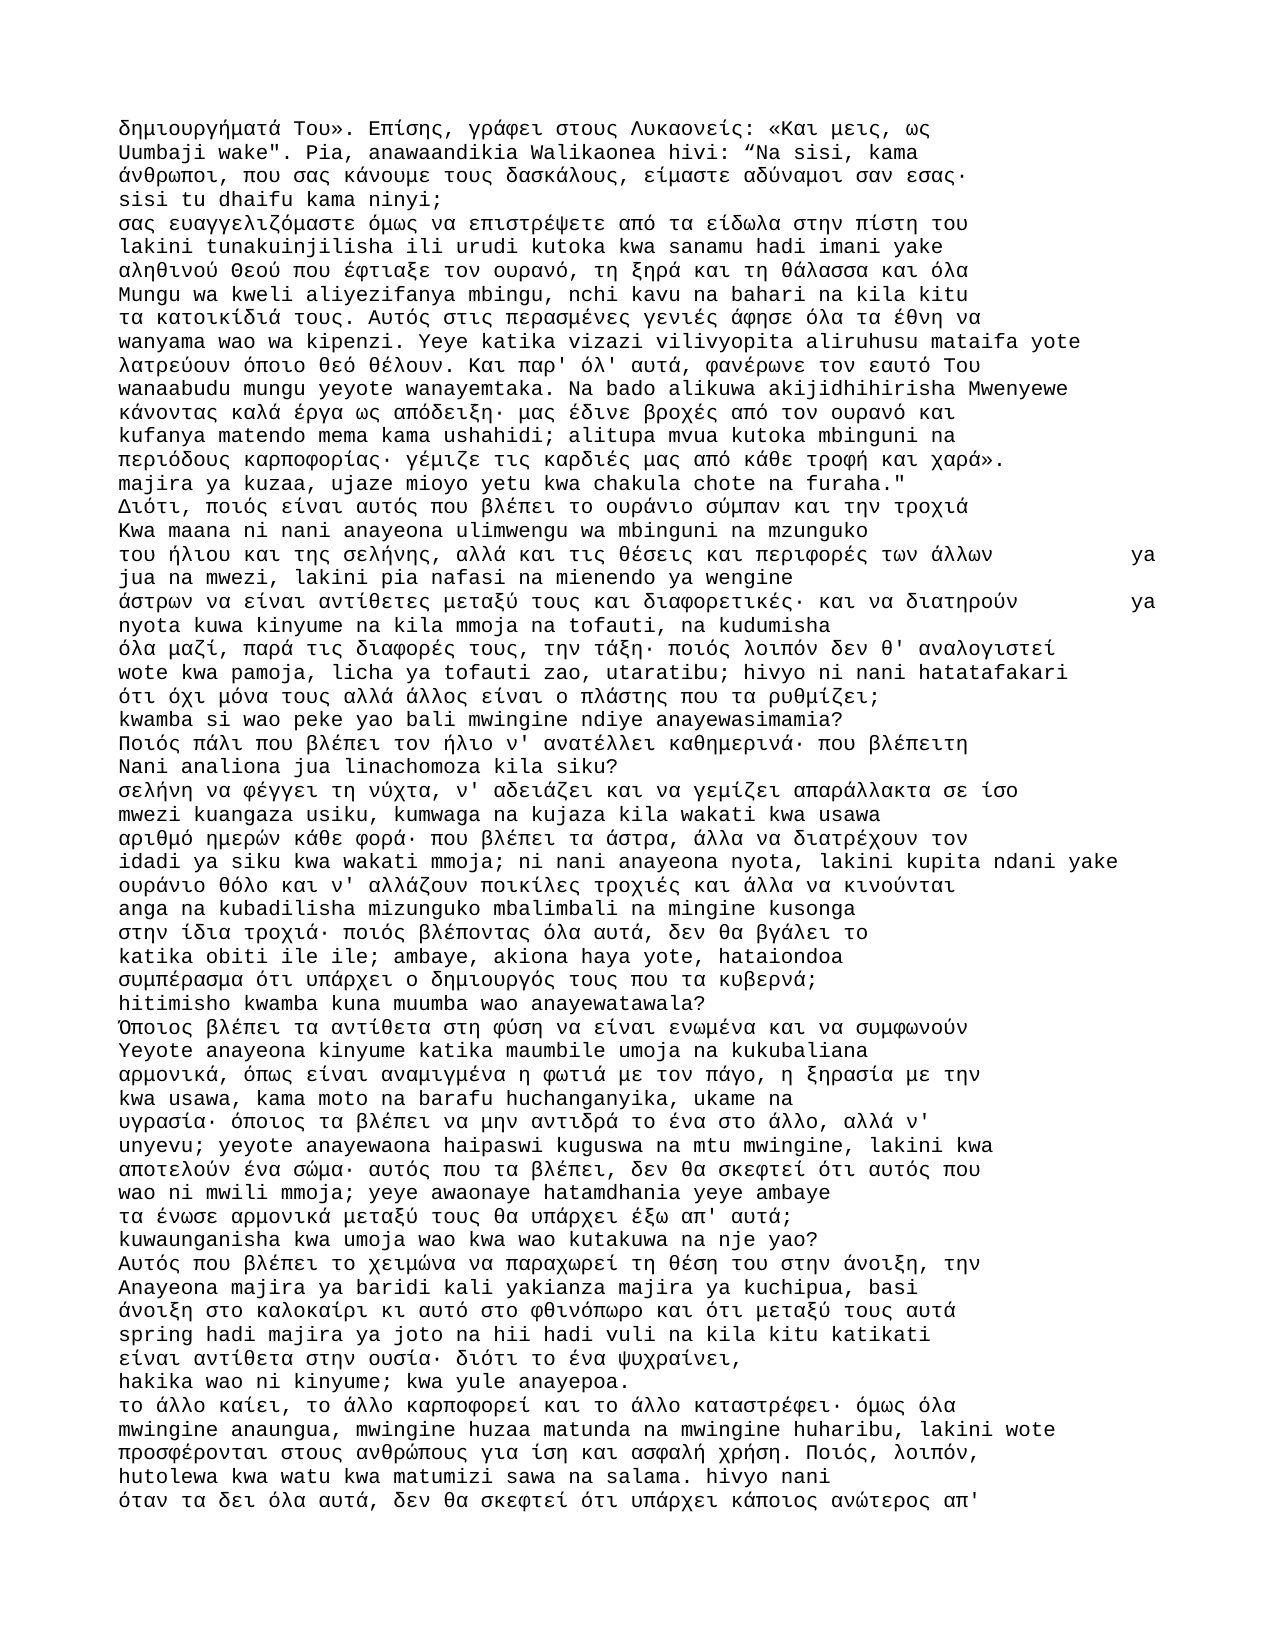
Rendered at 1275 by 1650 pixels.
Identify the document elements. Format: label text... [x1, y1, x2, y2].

text είναι αντίθετα στην ουσία· διότι το ένα ψυχραίνει, hakika wao ni kinyume; kwa yule anayepoa. [118, 1348, 1157, 1395]
text προσφέρονται στους ανθρώπους για ίση και ασφαλή χρήση. Ποιός, λοιπόν, hutolewa kwa watu kwa matumizi sawa na salama. hivyo nani [118, 1442, 1157, 1489]
text ότι όχι μόνα τους αλλά άλλος είναι ο πλάστης που τα ρυθμίζει; kwamba si wao peke yao bali mwingine ndiye anayewasimamia? [118, 686, 1157, 733]
text λατρεύουν όποιο θεό θέλουν. Και παρ' όλ' αυτά, φανέρωνε τον εαυτό Του wanaabudu mungu yeyote wanayemtaka. Na bado alikuwa akijidhihirisha Mwenyewe [118, 354, 1157, 402]
text συμπέρασμα ότι υπάρχει ο δημιουργός τους που τα κυβερνά; hitimisho kwamba kuna muumba wao anayewatawala? [118, 969, 1157, 1017]
text σελήνη να φέγγει τη νύχτα, ν' αδειάζει και να γεμίζει απαράλλακτα σε ίσο mwezi kuangaza usiku, kumwaga na kujaza kila wakati kwa usawa [118, 780, 1157, 827]
text όταν τα δει όλα αυτά, δεν θα σκεφτεί ότι υπάρχει κάποιος ανώτερος απ' [118, 1489, 1157, 1513]
text άνθρωποι, που σας κάνουμε τους δασκάλους, είμαστε αδύναμοι σαν εσας· sisi tu dhaifu kama ninyi; [118, 165, 1157, 213]
text κάνοντας καλά έργα ως απόδειξη· μας έδινε βροχές από τον ουρανό και kufanya matendo mema kama ushahidi; alitupa mvua kutoka mbinguni na [118, 402, 1157, 449]
text Διότι, ποιός είναι αυτός που βλέπει το ουράνιο σύμπαν και την τροχιά Kwa maana ni nani anayeona ulimwengu wa mbinguni na mzunguko [118, 496, 1157, 544]
text περιόδους καρποφορίας· γέμιζε τις καρδιές μας από κάθε τροφή και χαρά». majira ya kuzaa, ujaze mioyo yetu kwa chakula chote na furaha." [118, 449, 1157, 496]
text σας ευαγγελιζόμαστε όμως να επιστρέψετε από τα είδωλα στην πίστη του lakini tunakuinjilisha ili urudi kutoka kwa sanamu hadi imani yake [118, 213, 1157, 260]
text αριθμό ημερών κάθε φορά· που βλέπει τα άστρα, άλλα να διατρέχουν τον idadi ya siku kwa wakati mmoja; ni nani anayeona nyota, lakini kupita ndani yake [118, 827, 1157, 875]
text τα ένωσε αρμονικά μεταξύ τους θα υπάρχει έξω απ' αυτά; kuwaunganisha kwa umoja wao kwa wao kutakuwa na nje yao? [118, 1206, 1157, 1253]
text αποτελούν ένα σώμα· αυτός που τα βλέπει, δεν θα σκεφτεί ότι αυτός που wao ni mwili mmoja; yeye awaonaye hatamdhania yeye ambaye [118, 1158, 1157, 1206]
text δημιουργήματά Του». Επίσης, γράφει στους Λυκαονείς: «Και μεις, ως Uumbaji wake". Pia, anawaandikia Walikaonea hivi: “Na sisi, kama [118, 118, 1157, 165]
text στην ίδια τροχιά· ποιός βλέποντας όλα αυτά, δεν θα βγάλει το katika obiti ile ile; ambaye, akiona haya yote, hataiondoa [118, 922, 1157, 969]
text αρμονικά, όπως είναι αναμιγμένα η φωτιά με τον πάγο, η ξηρασία με την kwa usawa, kama moto na barafu huchanganyika, ukame na [118, 1064, 1157, 1111]
text όλα μαζί, παρά τις διαφορές τους, την τάξη· ποιός λοιπόν δεν θ' αναλογιστεί wote kwa pamoja, licha ya tofauti zao, utaratibu; hivyo ni nani hatatafakari [118, 638, 1157, 686]
text υγρασία· όποιος τα βλέπει να μην αντιδρά το ένα στο άλλο, αλλά ν' unyevu; yeyote anayewaona haipaswi kuguswa na mtu mwingine, lakini kwa [118, 1111, 1157, 1158]
text του ήλιου και της σελήνης, αλλά και τις θέσεις και περιφορές των άλλων ya jua na mwezi, lakini pia nafasi na mienendo ya wengine [118, 544, 1157, 591]
text Ποιός πάλι που βλέπει τον ήλιο ν' ανατέλλει καθημερινά· που βλέπειτη Nani analiona jua linachomoza kila siku? [118, 733, 1157, 780]
text Αυτός που βλέπει το χειμώνα να παραχωρεί τη θέση του στην άνοιξη, την Anayeona majira ya baridi kali yakianza majira ya kuchipua, basi [118, 1253, 1157, 1300]
text ουράνιο θόλο και ν' αλλάζουν ποικίλες τροχιές και άλλα να κινούνται anga na kubadilisha mizunguko mbalimbali na mingine kusonga [118, 875, 1157, 922]
text αληθινού Θεού που έφτιαξε τον ουρανό, τη ξηρά και τη θάλασσα και όλα Mungu wa kweli aliyezifanya mbingu, nchi kavu na bahari na kila kitu [118, 260, 1157, 307]
text το άλλο καίει, το άλλο καρποφορεί και το άλλο καταστρέφει· όμως όλα mwingine anaungua, mwingine huzaa matunda na mwingine huharibu, lakini wote [118, 1395, 1157, 1442]
text άστρων να είναι αντίθετες μεταξύ τους και διαφορετικές· και να διατηρούν ya nyota kuwa kinyume na kila mmoja na tofauti, na kudumisha [118, 591, 1157, 638]
text Όποιος βλέπει τα αντίθετα στη φύση να είναι ενωμένα και να συμφωνούν Yeyote anayeona kinyume katika maumbile umoja na kukubaliana [118, 1017, 1157, 1064]
text τα κατοικίδιά τους. Αυτός στις περασμένες γενιές άφησε όλα τα έθνη να wanyama wao wa kipenzi. Yeye katika vizazi vilivyopita aliruhusu mataifa yote [118, 307, 1157, 354]
text άνοιξη στο καλοκαίρι κι αυτό στο φθινόπωρο και ότι μεταξύ τους αυτά spring hadi majira ya joto na hii hadi vuli na kila kitu katikati [118, 1300, 1157, 1348]
